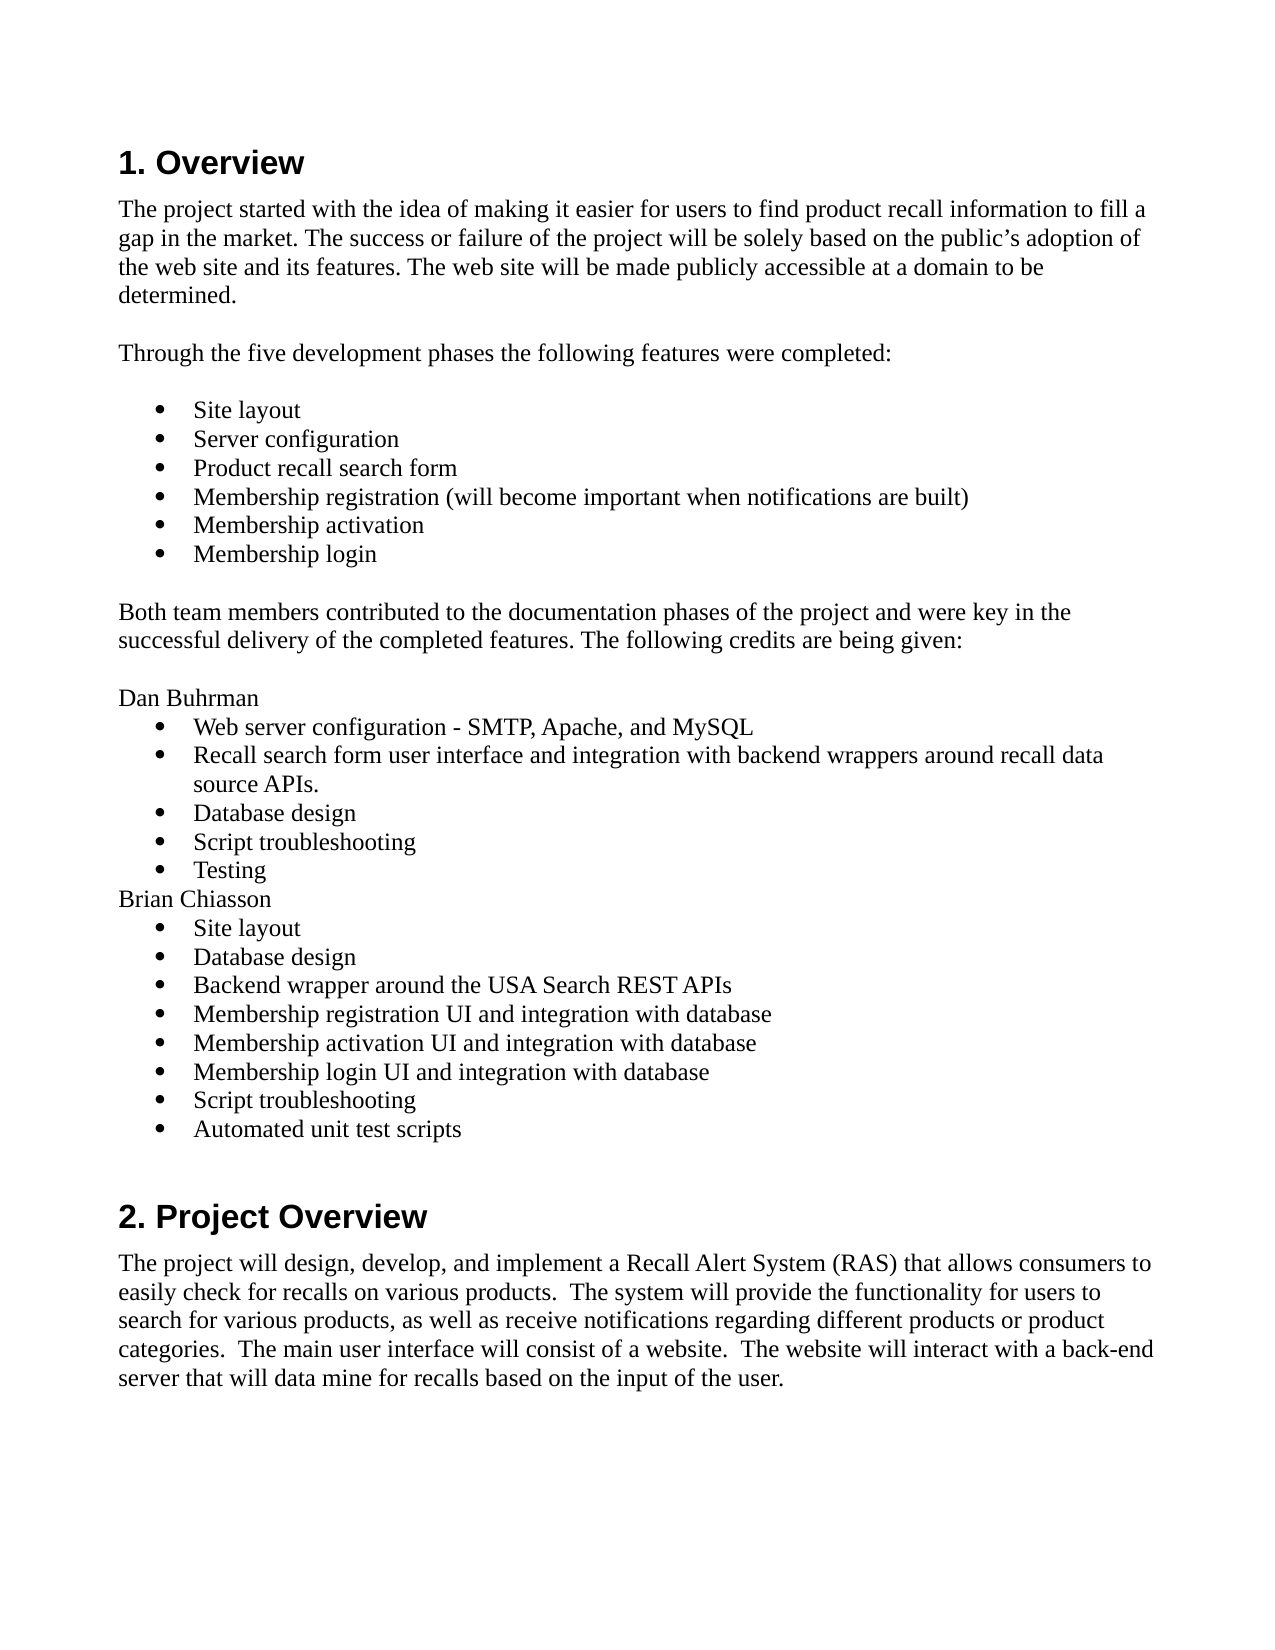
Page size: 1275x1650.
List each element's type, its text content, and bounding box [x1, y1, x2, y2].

list Product recall search form [156, 453, 1157, 482]
list Membership activation UI and integration with database [156, 1028, 1157, 1057]
list Database design [156, 942, 1157, 971]
subtitle 1. Overview [118, 143, 1157, 182]
list Script troubleshooting [156, 1086, 1157, 1114]
list Automated unit test scripts [156, 1114, 1157, 1143]
list Script troubleshooting [156, 827, 1157, 856]
text The project will design, develop, and implement a Recall Alert System (RAS) that allows consumers to easily check for recalls on various products. The system will provide the functionality for users to search for various products, as well as receive notifications regarding different products or product categories. The main user interface will consist of a website. The website will interact with a back-end server that will data mine for recalls based on the input of the user. [118, 1248, 1157, 1392]
list Membership registration UI and integration with database [156, 999, 1157, 1028]
list Database design [156, 798, 1157, 827]
list Site layout [156, 396, 1157, 424]
list Testing [156, 856, 1157, 884]
list Membership registration (will become important when notifications are built) [156, 482, 1157, 511]
list Recall search form user interface and integration with backend wrappers around recall data source APIs. [156, 741, 1157, 798]
list Backend wrapper around the USA Search REST APIs [156, 971, 1157, 999]
text Both team members contributed to the documentation phases of the project and were key in the successful delivery of the completed features. The following credits are being given: [118, 597, 1157, 654]
list Membership activation [156, 511, 1157, 539]
text Brian Chiasson [118, 884, 1157, 913]
text Through the five development phases the following features were completed: [118, 338, 1157, 367]
text The project started with the idea of making it easier for users to find product recall information to fill a gap in the market. The success or failure of the project will be solely based on the public’s adoption of the web site and its features. The web site will be made publicly accessible at a domain to be determined. [118, 194, 1157, 309]
subtitle 2. Project Overview [118, 1197, 1157, 1235]
list Membership login [156, 539, 1157, 568]
list Server configuration [156, 424, 1157, 453]
list Web server configuration - SMTP, Apache, and MySQL [156, 712, 1157, 741]
list Membership login UI and integration with database [156, 1057, 1157, 1086]
list Site layout [156, 913, 1157, 942]
text Dan Buhrman [118, 683, 1157, 712]
